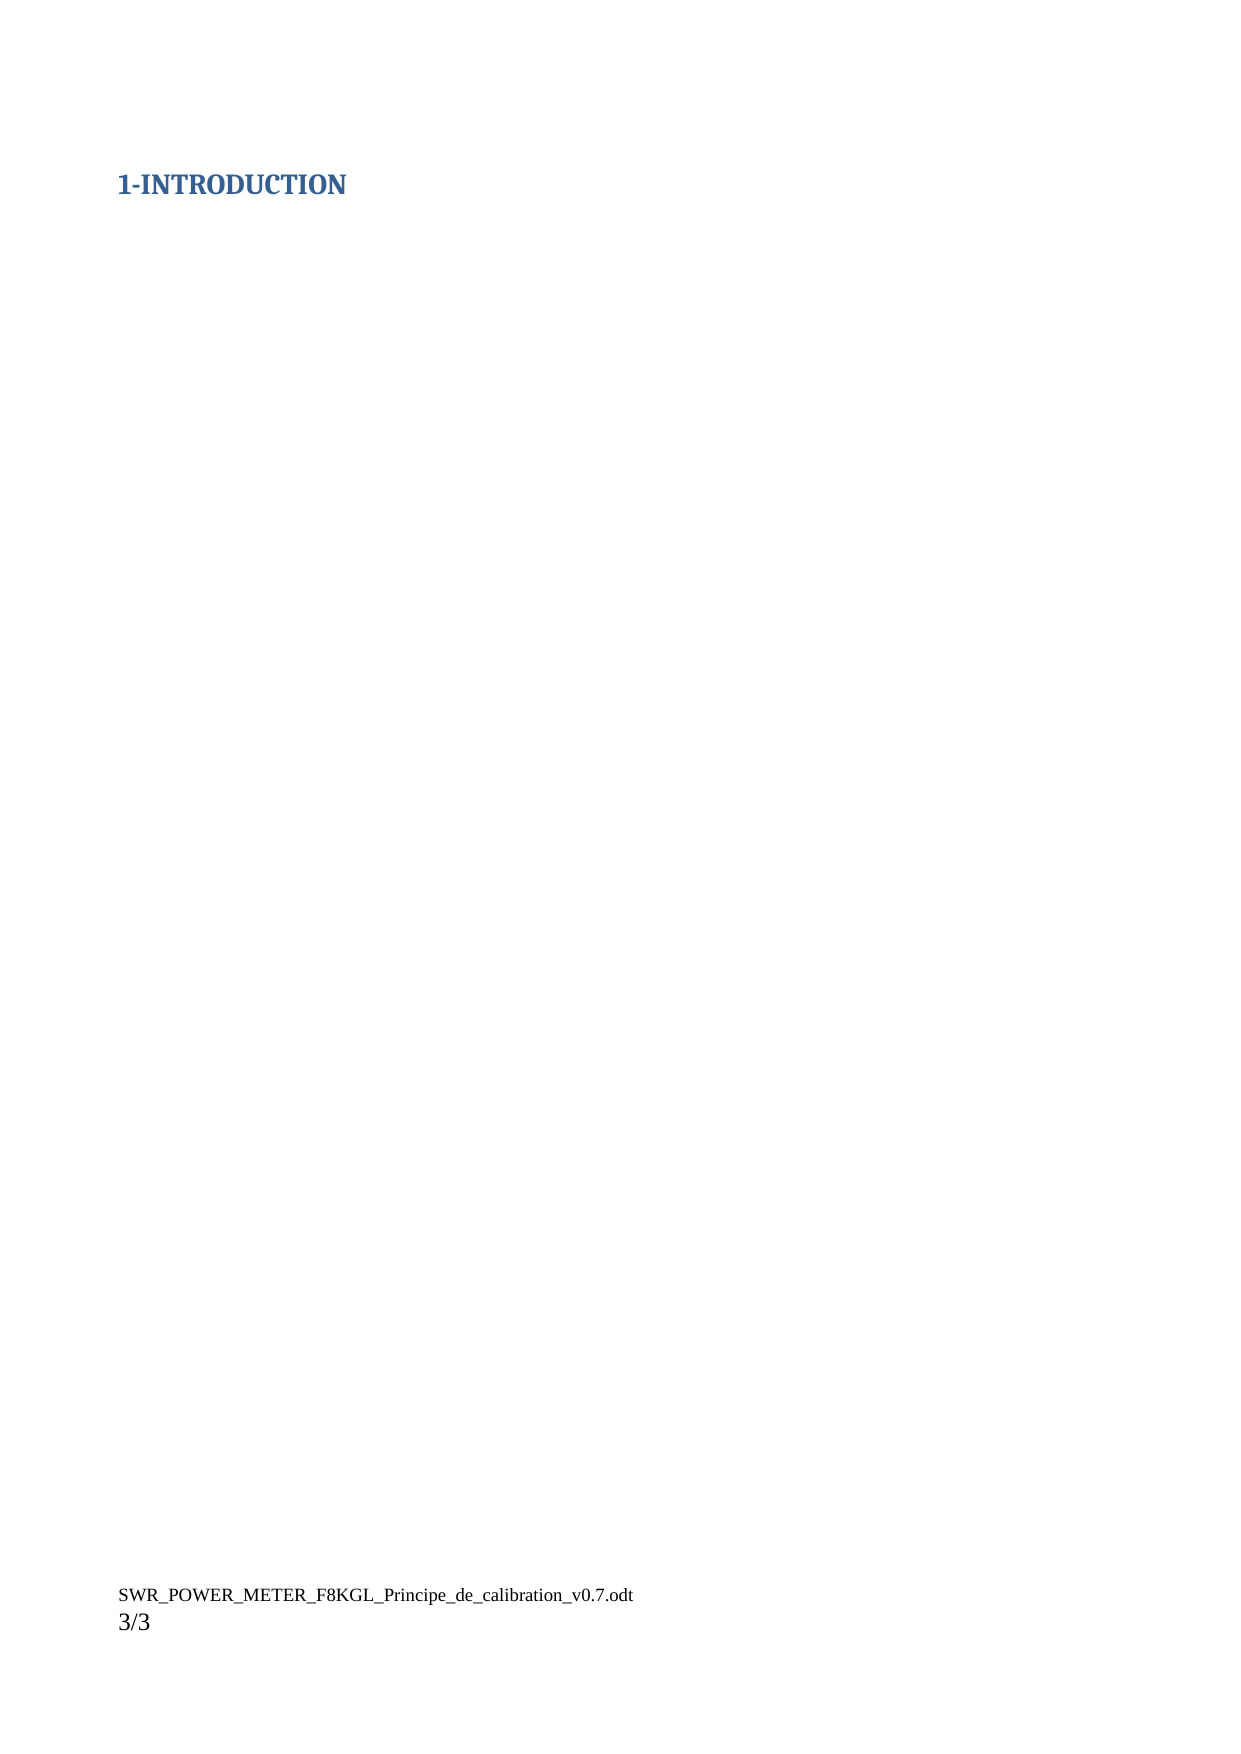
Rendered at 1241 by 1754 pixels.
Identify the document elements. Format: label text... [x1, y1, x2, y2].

subtitle 1-INTRODUCTION [118, 168, 1122, 202]
